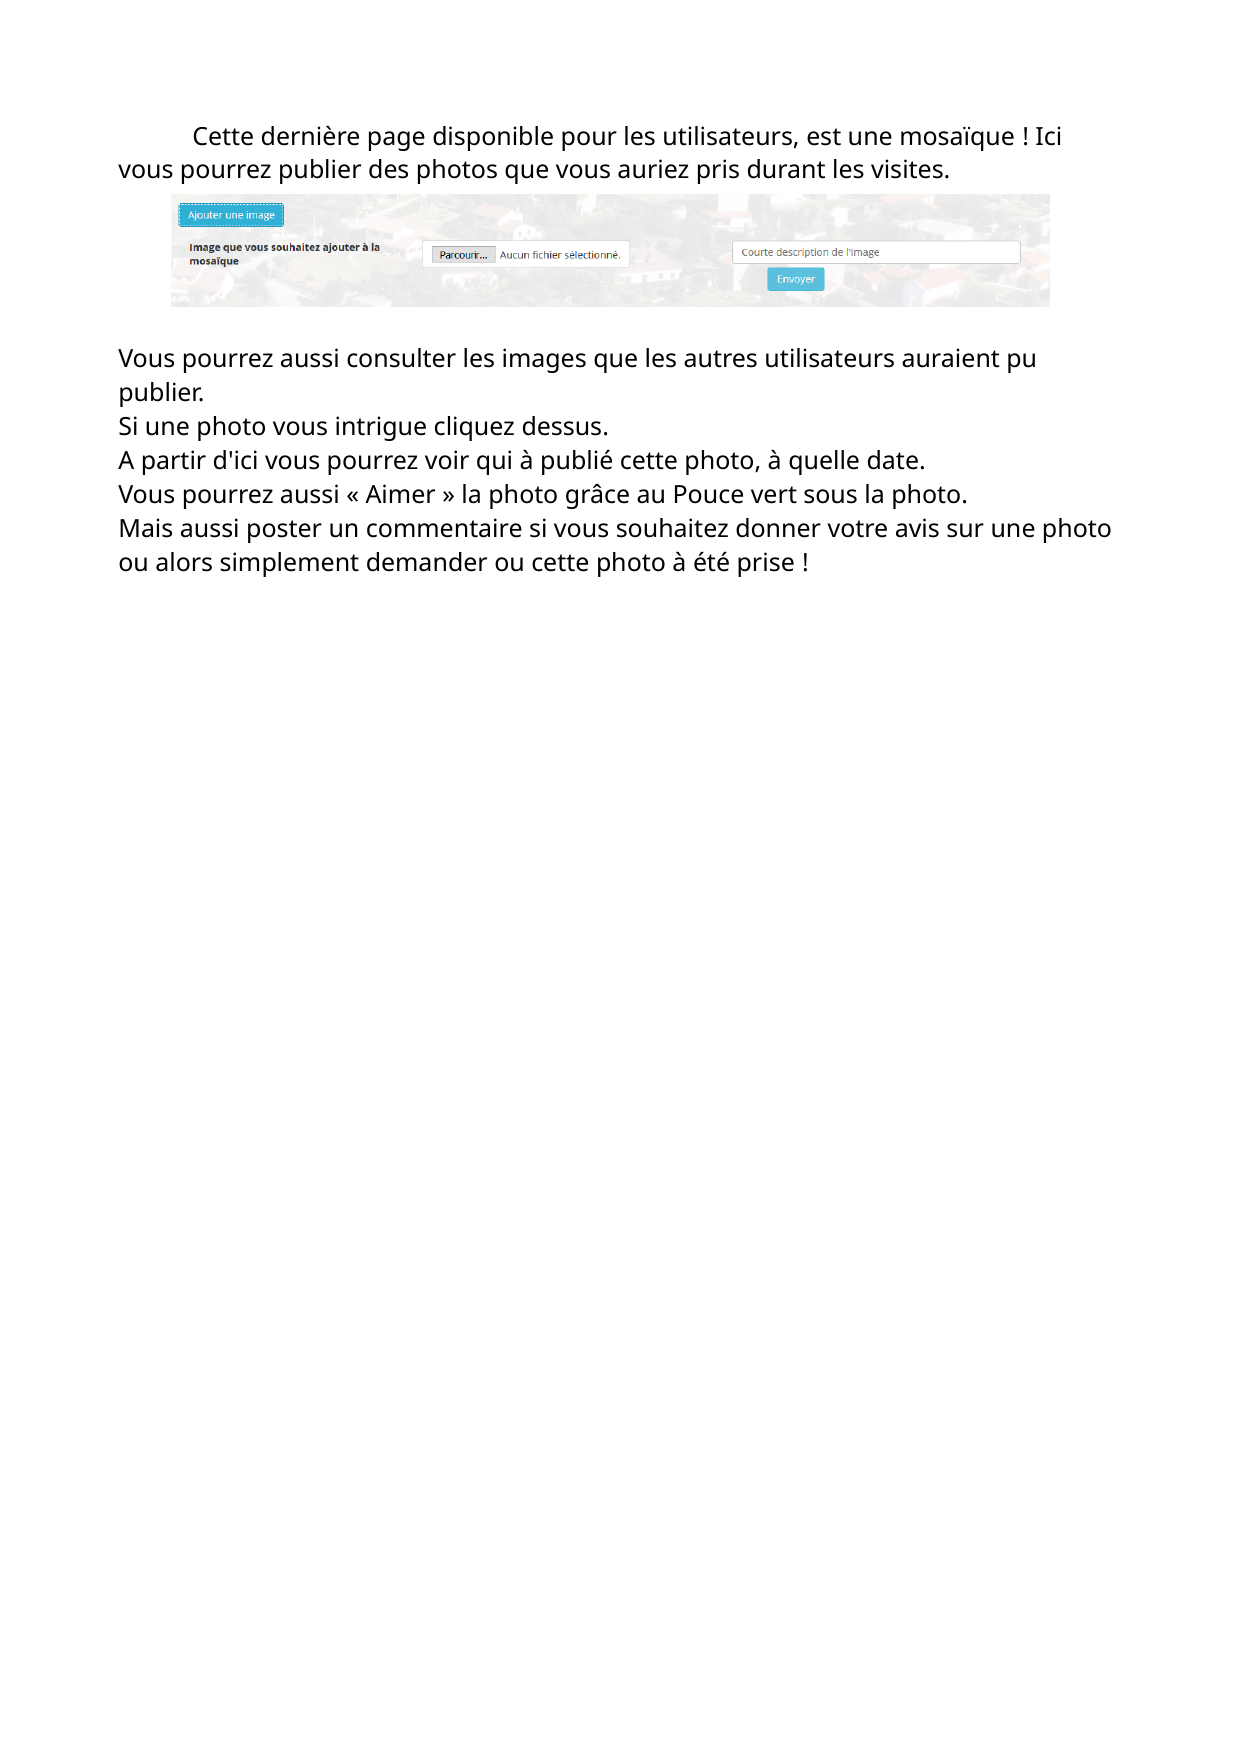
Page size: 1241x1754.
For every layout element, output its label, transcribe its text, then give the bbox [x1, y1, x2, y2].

picture [171, 194, 1050, 307]
text Mais aussi poster un commentaire si vous souhaitez donner votre avis sur une photo ou alors simplement demander ou cette photo à été prise ! [118, 511, 1122, 579]
text Cette dernière page disponible pour les utilisateurs, est une mosaïque ! Ici vous pourrez publier des photos que vous auriez pris durant les visites. [118, 118, 1122, 186]
text Vous pourrez aussi « Aimer » la photo grâce au Pouce vert sous la photo. [118, 476, 1122, 511]
text Si une photo vous intrigue cliquez dessus. [118, 408, 1122, 442]
text A partir d'ici vous pourrez voir qui à publié cette photo, à quelle date. [118, 442, 1122, 476]
text Vous pourrez aussi consulter les images que les autres utilisateurs auraient pu publier. [118, 340, 1122, 408]
